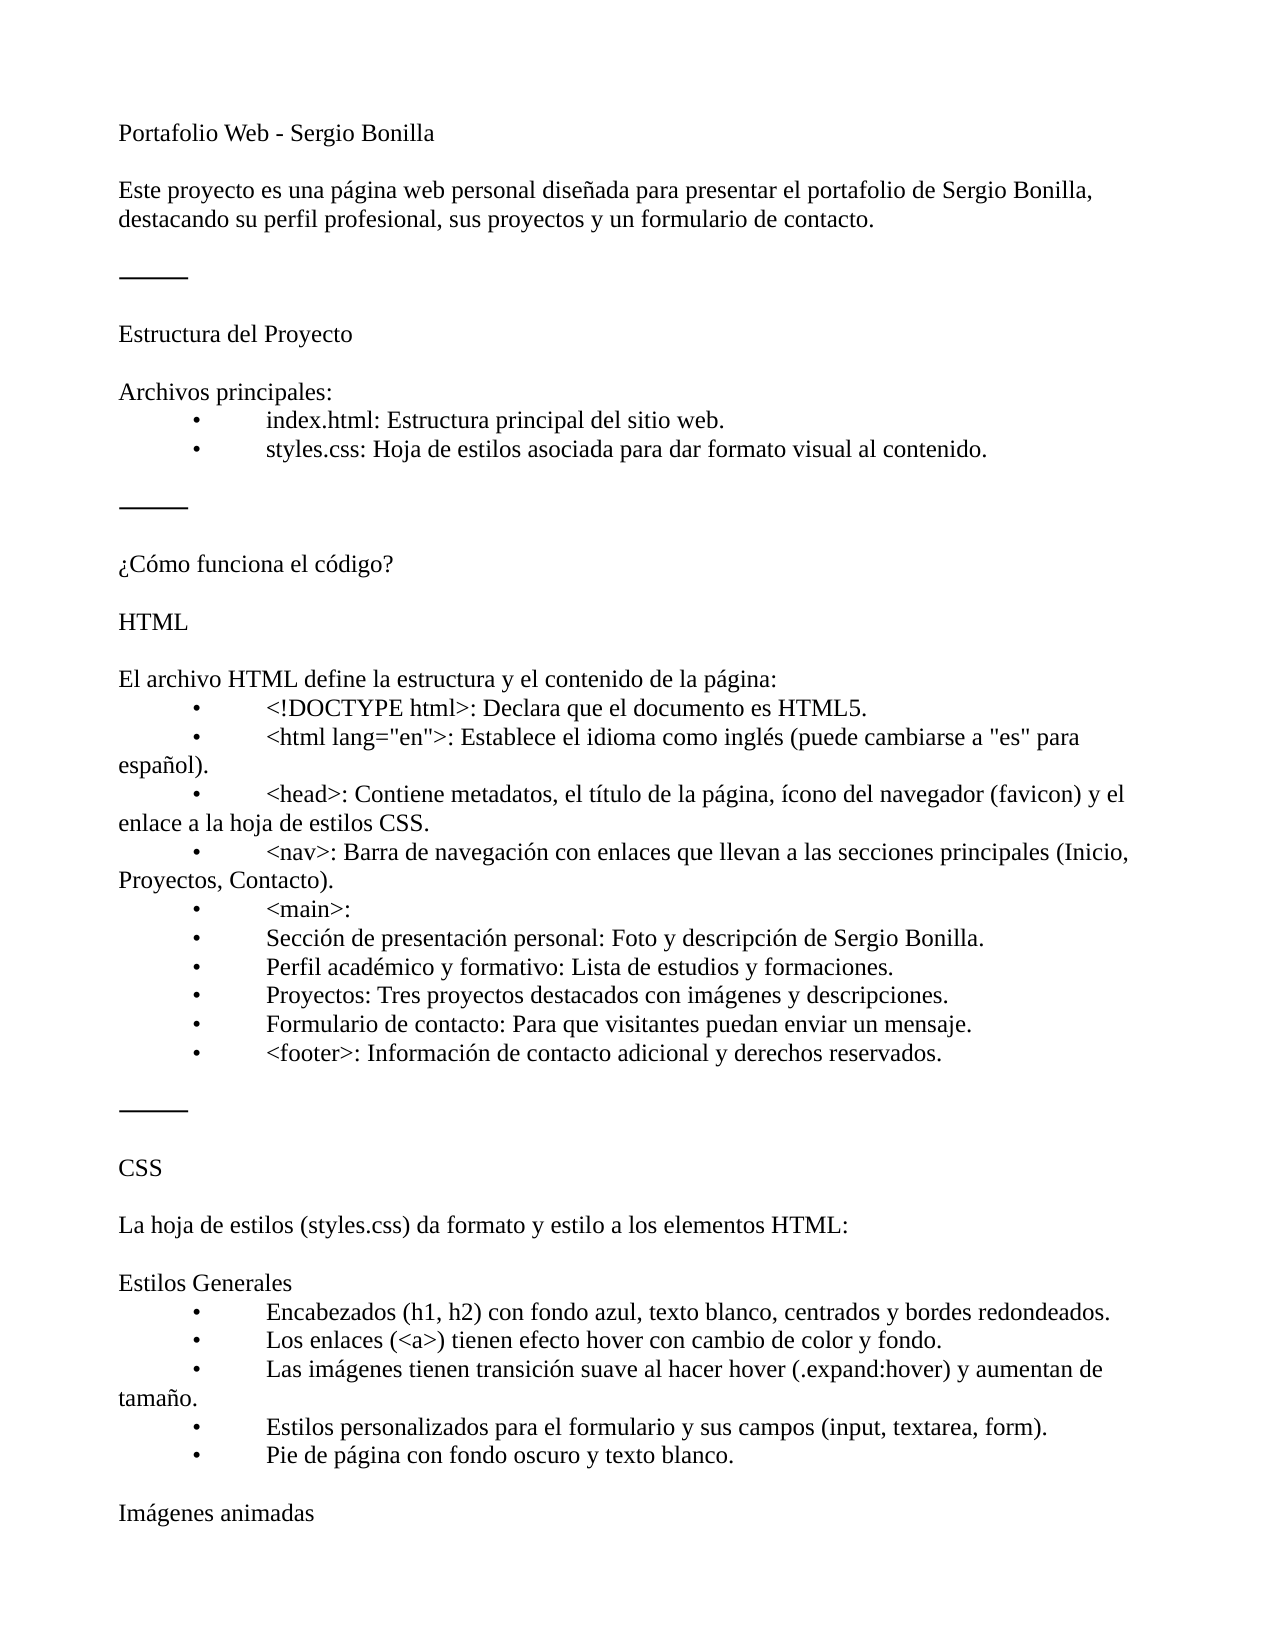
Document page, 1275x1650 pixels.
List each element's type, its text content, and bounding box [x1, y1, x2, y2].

text Portafolio Web - Sergio Bonilla [118, 118, 1157, 147]
text ⸻ [118, 492, 1157, 521]
text • Proyectos: Tres proyectos destacados con imágenes y descripciones. [118, 981, 1157, 1009]
text ⸻ [118, 262, 1157, 291]
text La hoja de estilos (styles.css) da formato y estilo a los elementos HTML: [118, 1211, 1157, 1239]
text • <footer>: Información de contacto adicional y derechos reservados. [118, 1038, 1157, 1067]
text • <html lang="en">: Establece el idioma como inglés (puede cambiarse a "es" para español). [118, 722, 1157, 779]
text HTML [118, 607, 1157, 636]
text ⸻ [118, 1096, 1157, 1124]
text Imágenes animadas [118, 1498, 1157, 1527]
text Estilos Generales [118, 1268, 1157, 1297]
text • Encabezados (h1, h2) con fondo azul, texto blanco, centrados y bordes redondeados. [118, 1297, 1157, 1326]
text • <nav>: Barra de navegación con enlaces que llevan a las secciones principales (Inicio, Proyectos, Contacto). [118, 837, 1157, 894]
text • Sección de presentación personal: Foto y descripción de Sergio Bonilla. [118, 923, 1157, 952]
text • styles.css: Hoja de estilos asociada para dar formato visual al contenido. [118, 434, 1157, 463]
text ¿Cómo funciona el código? [118, 549, 1157, 578]
text • Formulario de contacto: Para que visitantes puedan enviar un mensaje. [118, 1009, 1157, 1038]
text • index.html: Estructura principal del sitio web. [118, 406, 1157, 434]
text Estructura del Proyecto [118, 319, 1157, 348]
text • Los enlaces (<a>) tienen efecto hover con cambio de color y fondo. [118, 1326, 1157, 1354]
text • Estilos personalizados para el formulario y sus campos (input, textarea, form). [118, 1412, 1157, 1441]
text • Las imágenes tienen transición suave al hacer hover (.expand:hover) y aumentan de tamaño. [118, 1354, 1157, 1412]
text • <head>: Contiene metadatos, el título de la página, ícono del navegador (favicon) y el enlace a la hoja de estilos CSS. [118, 779, 1157, 837]
text • <main>: [118, 894, 1157, 923]
text • <!DOCTYPE html>: Declara que el documento es HTML5. [118, 693, 1157, 722]
text Este proyecto es una página web personal diseñada para presentar el portafolio de Sergio Bonilla, destacando su perfil profesional, sus proyectos y un formulario de contacto. [118, 176, 1157, 233]
text CSS [118, 1153, 1157, 1182]
text • Pie de página con fondo oscuro y texto blanco. [118, 1441, 1157, 1469]
text • Perfil académico y formativo: Lista de estudios y formaciones. [118, 952, 1157, 981]
text Archivos principales: [118, 377, 1157, 406]
text El archivo HTML define la estructura y el contenido de la página: [118, 664, 1157, 693]
